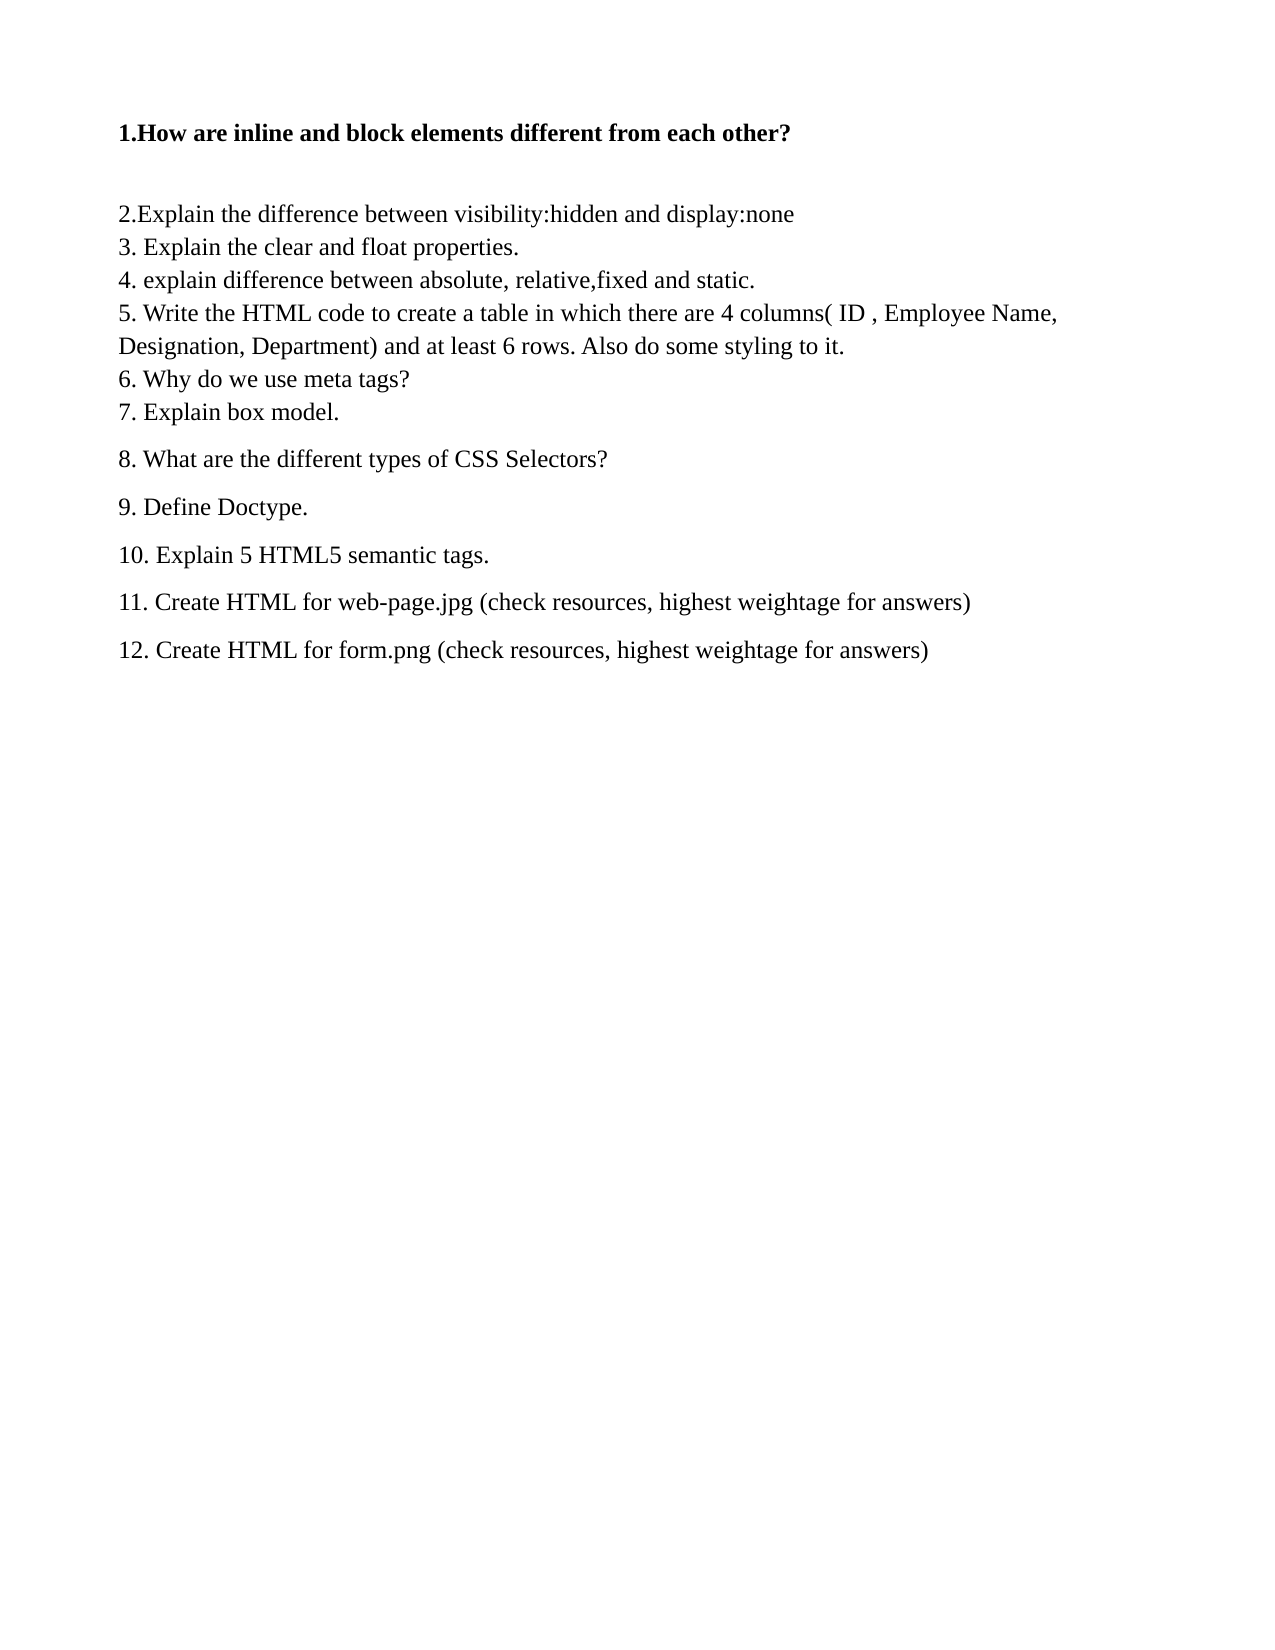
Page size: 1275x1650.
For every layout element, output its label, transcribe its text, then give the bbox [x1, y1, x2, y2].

text 10. Explain 5 HTML5 semantic tags. [118, 540, 1157, 568]
text 11. Create HTML for web-page.jpg (check resources, highest weightage for answers) [118, 587, 1157, 616]
text 1.How are inline and block elements different from each other? [118, 118, 1157, 147]
text 9. Define Doctype. [118, 492, 1157, 521]
text 8. What are the different types of CSS Selectors? [118, 444, 1157, 473]
text 12. Create HTML for form.png (check resources, highest weightage for answers) [118, 635, 1157, 664]
text 2.Explain the difference between visibility:hidden and display:none 3. Explain the clear and float properties. 4. explain difference between absolute, relative,fixed and static. 5. Write the HTML code to create a table in which there are 4 columns( ID , Employee Name, Designation, Department) and at least 6 rows. Also do some styling to it. 6. Why do we use meta tags? 7. Explain box model. [118, 166, 1157, 426]
